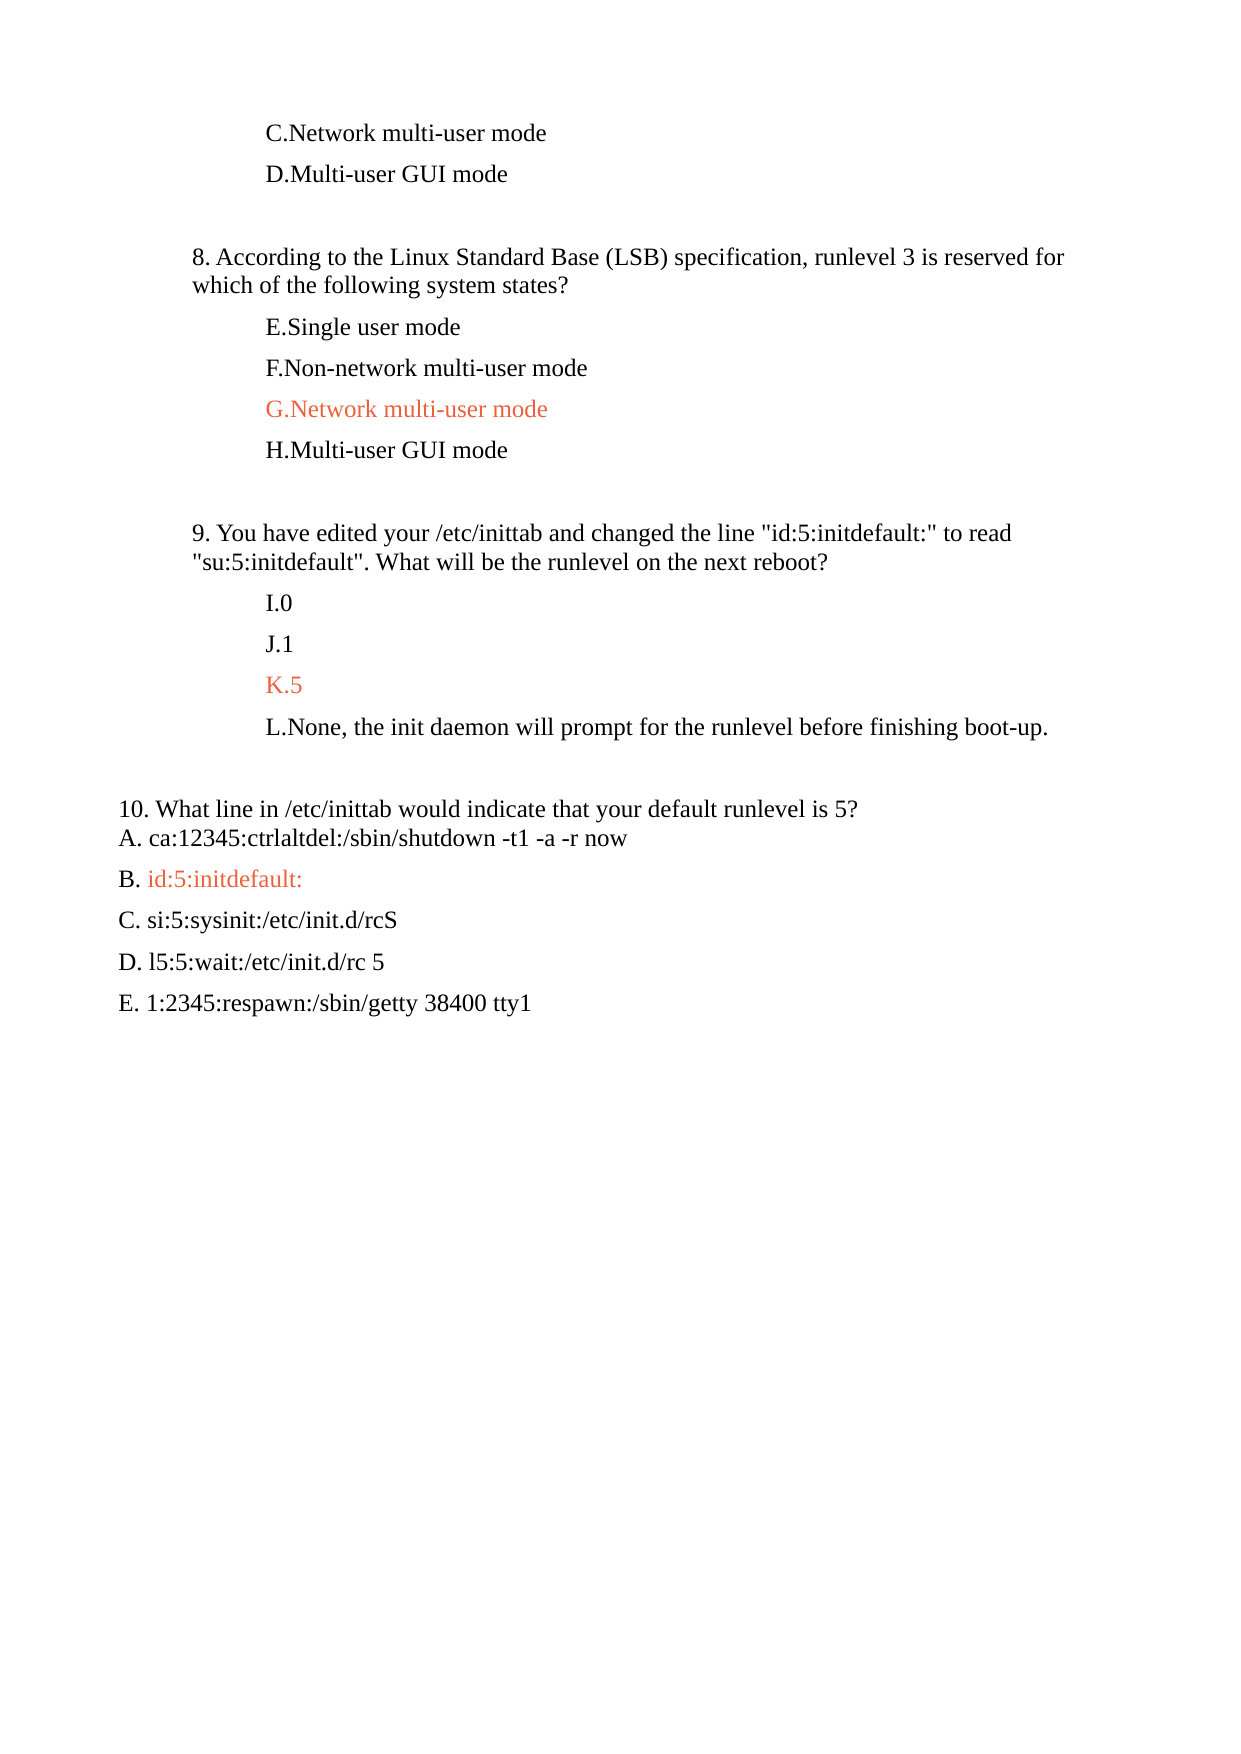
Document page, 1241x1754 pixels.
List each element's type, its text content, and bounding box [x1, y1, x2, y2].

list 9. You have edited your /etc/inittab and changed the line "id:5:initdefault:" to read "su:5:initdefault". What will be the runlevel on the next reboot? [118, 518, 1122, 576]
list Single user mode [118, 312, 1122, 341]
text D. l5:5:wait:/etc/init.d/rc 5 [118, 947, 1122, 976]
list Multi-user GUI mode [118, 159, 1122, 188]
text 10. What line in /etc/inittab would indicate that your default runlevel is 5? [118, 794, 1122, 823]
list Network multi-user mode [118, 394, 1122, 423]
text C. si:5:sysinit:/etc/init.d/rcS [118, 906, 1122, 934]
list 1 [118, 629, 1122, 658]
text E. 1:2345:respawn:/sbin/getty 38400 tty1 [118, 988, 1122, 1017]
list None, the init daemon will prompt for the runlevel before finishing boot-up. [118, 712, 1122, 741]
list 5 [118, 671, 1122, 699]
text A. ca:12345:ctrlaltdel:/sbin/shutdown -t1 -a -r now [118, 823, 1122, 852]
text B. id:5:initdefault: [118, 864, 1122, 893]
list Network multi-user mode [118, 118, 1122, 147]
list 0 [118, 588, 1122, 617]
list 8. According to the Linux Standard Base (LSB) specification, runlevel 3 is reserved for which of the following system states? [118, 242, 1122, 299]
list Multi-user GUI mode [118, 436, 1122, 464]
list Non-network multi-user mode [118, 353, 1122, 382]
